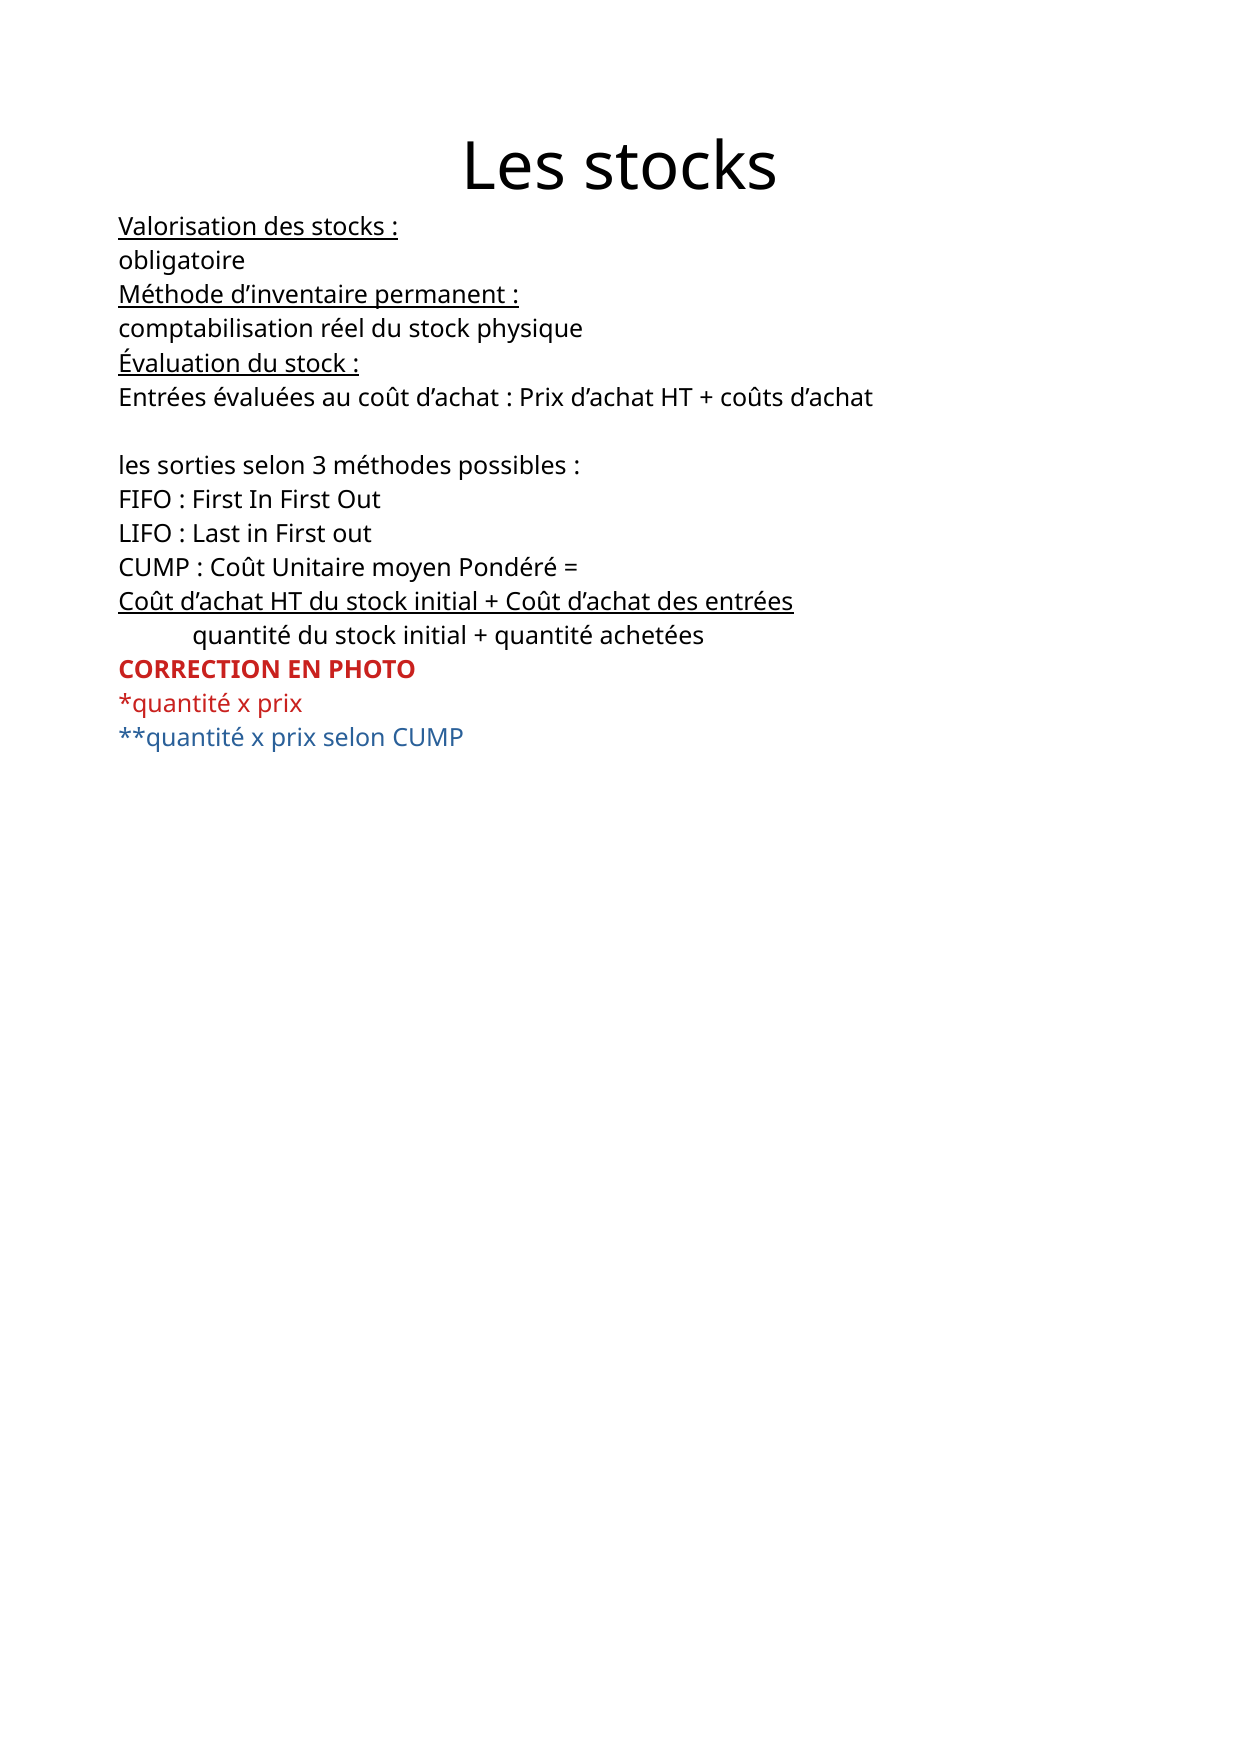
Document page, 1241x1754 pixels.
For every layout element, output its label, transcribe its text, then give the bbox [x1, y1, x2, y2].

text Méthode d’inventaire permanent : [118, 277, 1122, 311]
text quantité du stock initial + quantité achetées [118, 618, 1122, 652]
text FIFO : First In First Out [118, 481, 1122, 516]
text comptabilisation réel du stock physique [118, 311, 1122, 345]
text CUMP : Coût Unitaire moyen Pondéré = [118, 549, 1122, 584]
text obligatoire [118, 243, 1122, 277]
text CORRECTION EN PHOTO [118, 652, 1122, 686]
text *quantité x prix [118, 686, 1122, 720]
text **quantité x prix selon CUMP [118, 720, 1122, 754]
text Les stocks [118, 118, 1122, 209]
text Entrées évaluées au coût d’achat : Prix d’achat HT + coûts d’achat [118, 379, 1122, 413]
text LIFO : Last in First out [118, 516, 1122, 549]
text les sorties selon 3 méthodes possibles : [118, 447, 1122, 481]
text Coût d’achat HT du stock initial + Coût d’achat des entrées [118, 584, 1122, 618]
text Valorisation des stocks : [118, 209, 1122, 243]
text Évaluation du stock : [118, 345, 1122, 379]
